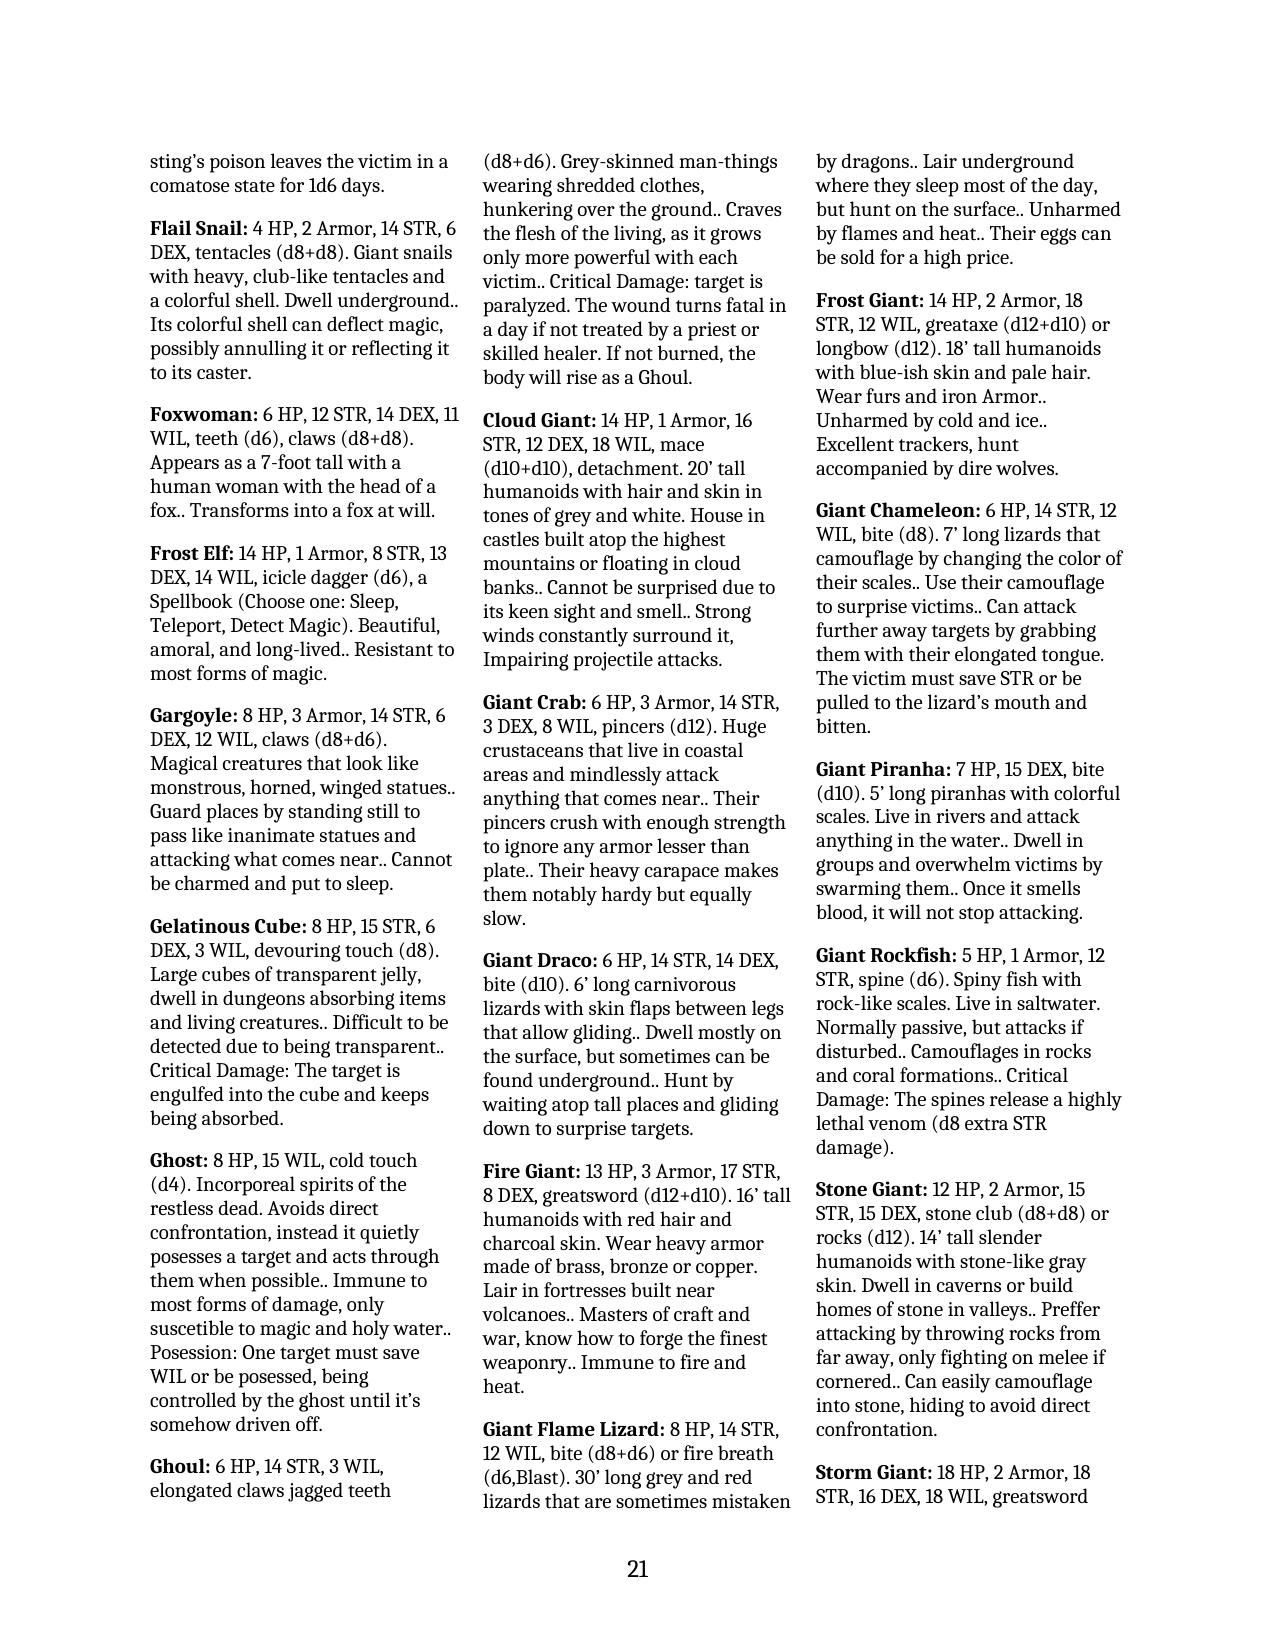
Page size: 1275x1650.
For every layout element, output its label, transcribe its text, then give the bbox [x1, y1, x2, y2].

text Storm Giant: 18 HP, 2 Armor, 18 STR, 16 DEX, 18 WIL, greatsword [816, 1460, 1125, 1508]
text Flail Snail: 4 HP, 2 Armor, 14 STR, 6 DEX, tentacles (d8+d8). Giant snails with heavy, club-like tentacles and a colorful shell. Dwell underground.. Its colorful shell can deflect magic, possibly annulling it or reflecting it to its caster. [150, 217, 459, 384]
text Ghoul: 6 HP, 14 STR, 3 WIL, elongated claws jagged teeth [150, 1455, 459, 1503]
text Ghost: 8 HP, 15 WIL, cold touch (d4). Incorporeal spirits of the restless dead. Avoids direct confrontation, instead it quietly posesses a target and acts through them when possible.. Immune to most forms of damage, only suscetible to magic and holy water.. Posession: One target must save WIL or be posessed, being controlled by the ghost until it’s somehow driven off. [150, 1149, 459, 1436]
text Stone Giant: 12 HP, 2 Armor, 15 STR, 15 DEX, stone club (d8+d8) or rocks (d12). 14’ tall slender humanoids with stone-like gray skin. Dwell in caverns or build homes of stone in valleys.. Preffer attacking by throwing rocks from far away, only fighting on melee if cornered.. Can easily camouflage into stone, hiding to avoid direct confrontation. [816, 1178, 1125, 1442]
text Gargoyle: 8 HP, 3 Armor, 14 STR, 6 DEX, 12 WIL, claws (d8+d6). Magical creatures that look like monstrous, horned, winged statues.. Guard places by standing still to pass like inanimate statues and attacking what comes near.. Cannot be charmed and put to sleep. [150, 704, 459, 896]
text Giant Chameleon: 6 HP, 14 STR, 12 WIL, bite (d8). 7’ long lizards that camouflage by changing the color of their scales.. Use their camouflage to surprise victims.. Can attack further away targets by grabbing them with their elongated tongue. The victim must save STR or be pulled to the lizard’s mouth and bitten. [816, 499, 1125, 738]
text (d8+d6). Grey-skinned man-things wearing shredded clothes, hunkering over the ground.. Craves the flesh of the living, as it grows only more powerful with each victim.. Critical Damage: target is paralyzed. The wound turns fatal in a day if not treated by a priest or skilled healer. If not burned, the body will rise as a Ghoul. [483, 150, 792, 389]
text Fire Giant: 13 HP, 3 Armor, 17 STR, 8 DEX, greatsword (d12+d10). 16’ tall humanoids with red hair and charcoal skin. Wear heavy armor made of brass, bronze or copper. Lair in fortresses built near volcanoes.. Masters of craft and war, know how to forge the finest weaponry.. Immune to fire and heat. [483, 1159, 792, 1399]
text Giant Draco: 6 HP, 14 STR, 14 DEX, bite (d10). 6’ long carnivorous lizards with skin flaps between legs that allow gliding.. Dwell mostly on the surface, but sometimes can be found underground.. Hunt by waiting atop tall places and gliding down to surprise targets. [483, 949, 792, 1141]
text sting’s poison leaves the victim in a comatose state for 1d6 days. [150, 150, 459, 198]
text by dragons.. Lair underground where they sleep most of the day, but hunt on the surface.. Unharmed by flames and heat.. Their eggs can be sold for a high price. [816, 150, 1125, 270]
text Foxwoman: 6 HP, 12 STR, 14 DEX, 11 WIL, teeth (d6), claws (d8+d8). Appears as a 7-foot tall with a human woman with the head of a fox.. Transforms into a fox at will. [150, 403, 459, 523]
text Giant Crab: 6 HP, 3 Armor, 14 STR, 3 DEX, 8 WIL, pincers (d12). Huge crustaceans that live in coastal areas and mindlessly attack anything that comes near.. Their pincers crush with enough strength to ignore any armor lesser than plate.. Their heavy carapace makes them notably hardy but equally slow. [483, 691, 792, 930]
text Frost Giant: 14 HP, 2 Armor, 18 STR, 12 WIL, greataxe (d12+d10) or longbow (d12). 18’ tall humanoids with blue-ish skin and pale hair. Wear furs and iron Armor.. Unharmed by cold and ice.. Excellent trackers, hunt accompanied by dire wolves. [816, 288, 1125, 480]
text Giant Rockfish: 5 HP, 1 Armor, 12 STR, spine (d6). Spiny fish with rock-like scales. Live in saltwater. Normally passive, but attacks if disturbed.. Camouflages in rocks and coral formations.. Critical Damage: The spines release a highly lethal venom (d8 extra STR damage). [816, 944, 1125, 1159]
text Cloud Giant: 14 HP, 1 Armor, 16 STR, 12 DEX, 18 WIL, mace (d10+d10), detachment. 20’ tall humanoids with hair and skin in tones of grey and white. House in castles built atop the highest mountains or floating in cloud banks.. Cannot be surprised due to its keen sight and smell.. Strong winds constantly surround it, Impairing projectile attacks. [483, 408, 792, 672]
text Giant Flame Lizard: 8 HP, 14 STR, 12 WIL, bite (d8+d6) or fire breath (d6,Blast). 30’ long grey and red lizards that are sometimes mistaken [483, 1418, 792, 1513]
text Frost Elf: 14 HP, 1 Armor, 8 STR, 13 DEX, 14 WIL, icicle dagger (d6), a Spellbook (Choose one: Sleep, Teleport, Detect Magic). Beautiful, amoral, and long-lived.. Resistant to most forms of magic. [150, 542, 459, 685]
text Giant Piranha: 7 HP, 15 DEX, bite (d10). 5’ long piranhas with colorful scales. Live in rivers and attack anything in the water.. Dwell in groups and overwhelm victims by swarming them.. Once it smells blood, it will not stop attacking. [816, 757, 1125, 925]
text Gelatinous Cube: 8 HP, 15 STR, 6 DEX, 3 WIL, devouring touch (d8). Large cubes of transparent jelly, dwell in dungeons absorbing items and living creatures.. Difficult to be detected due to being transparent.. Critical Damage: The target is engulfed into the cube and keeps being absorbed. [150, 914, 459, 1130]
